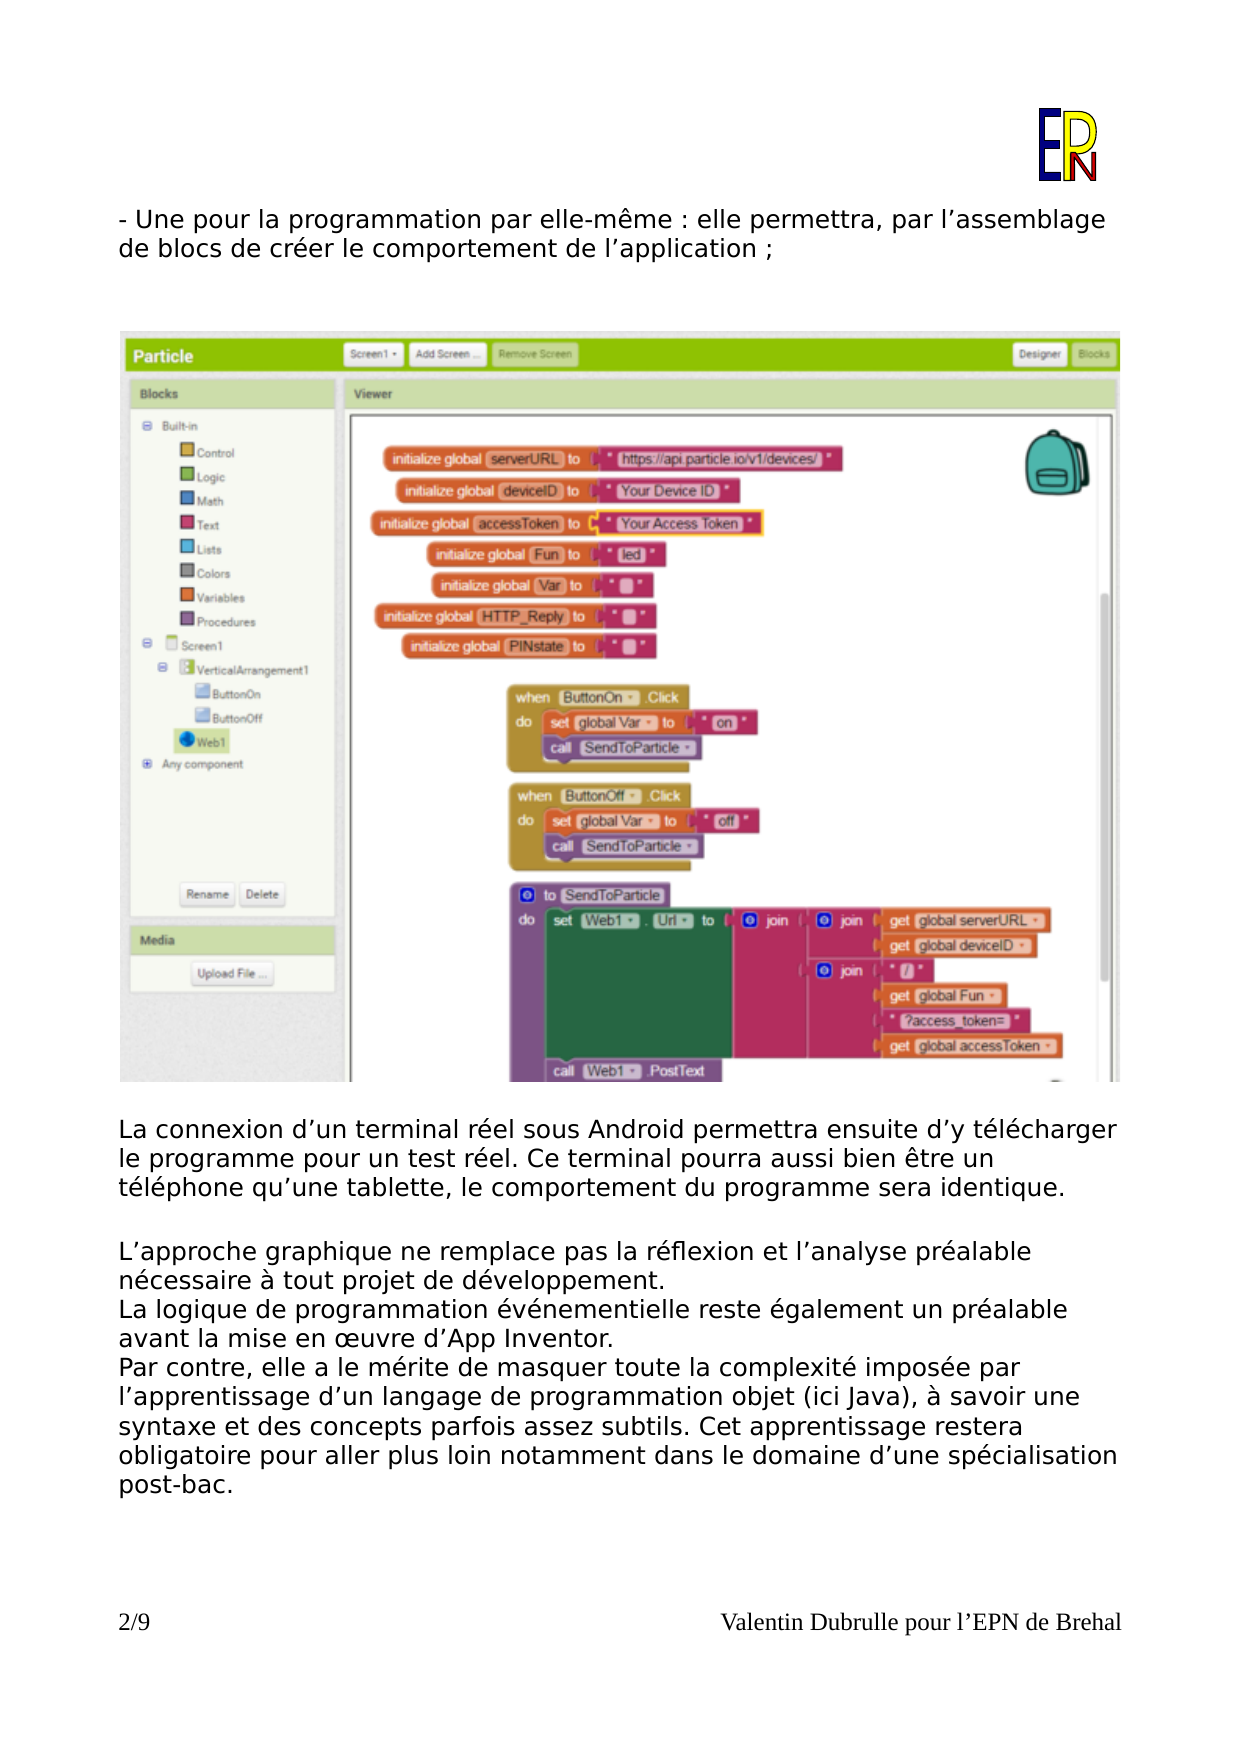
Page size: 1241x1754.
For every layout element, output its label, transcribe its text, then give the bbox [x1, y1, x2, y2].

picture [120, 331, 1121, 1082]
text L’approche graphique ne remplace pas la réflexion et l’analyse préalable nécessaire à tout projet de développement. [118, 1237, 1122, 1295]
text La connexion d’un terminal réel sous Android permettra ensuite d’y télécharger le programme pour un test réel. Ce terminal pourra aussi bien être un téléphone qu’une tablette, le comportement du programme sera identique. [118, 1115, 1122, 1203]
text Par contre, elle a le mérite de masquer toute la complexité imposée par l’apprentissage d’un langage de programmation objet (ici Java), à savoir une syntaxe et des concepts parfois assez subtils. Cet apprentissage restera obligatoire pour aller plus loin notamment dans le domaine d’une spécialisation post-bac. [118, 1353, 1122, 1499]
text La logique de programmation événementielle reste également un préalable avant la mise en œuvre d’App Inventor. [118, 1295, 1122, 1353]
text - Une pour la programmation par elle-même : elle permettra, par l’assemblage de blocs de créer le comportement de l’application ; [118, 205, 1122, 263]
